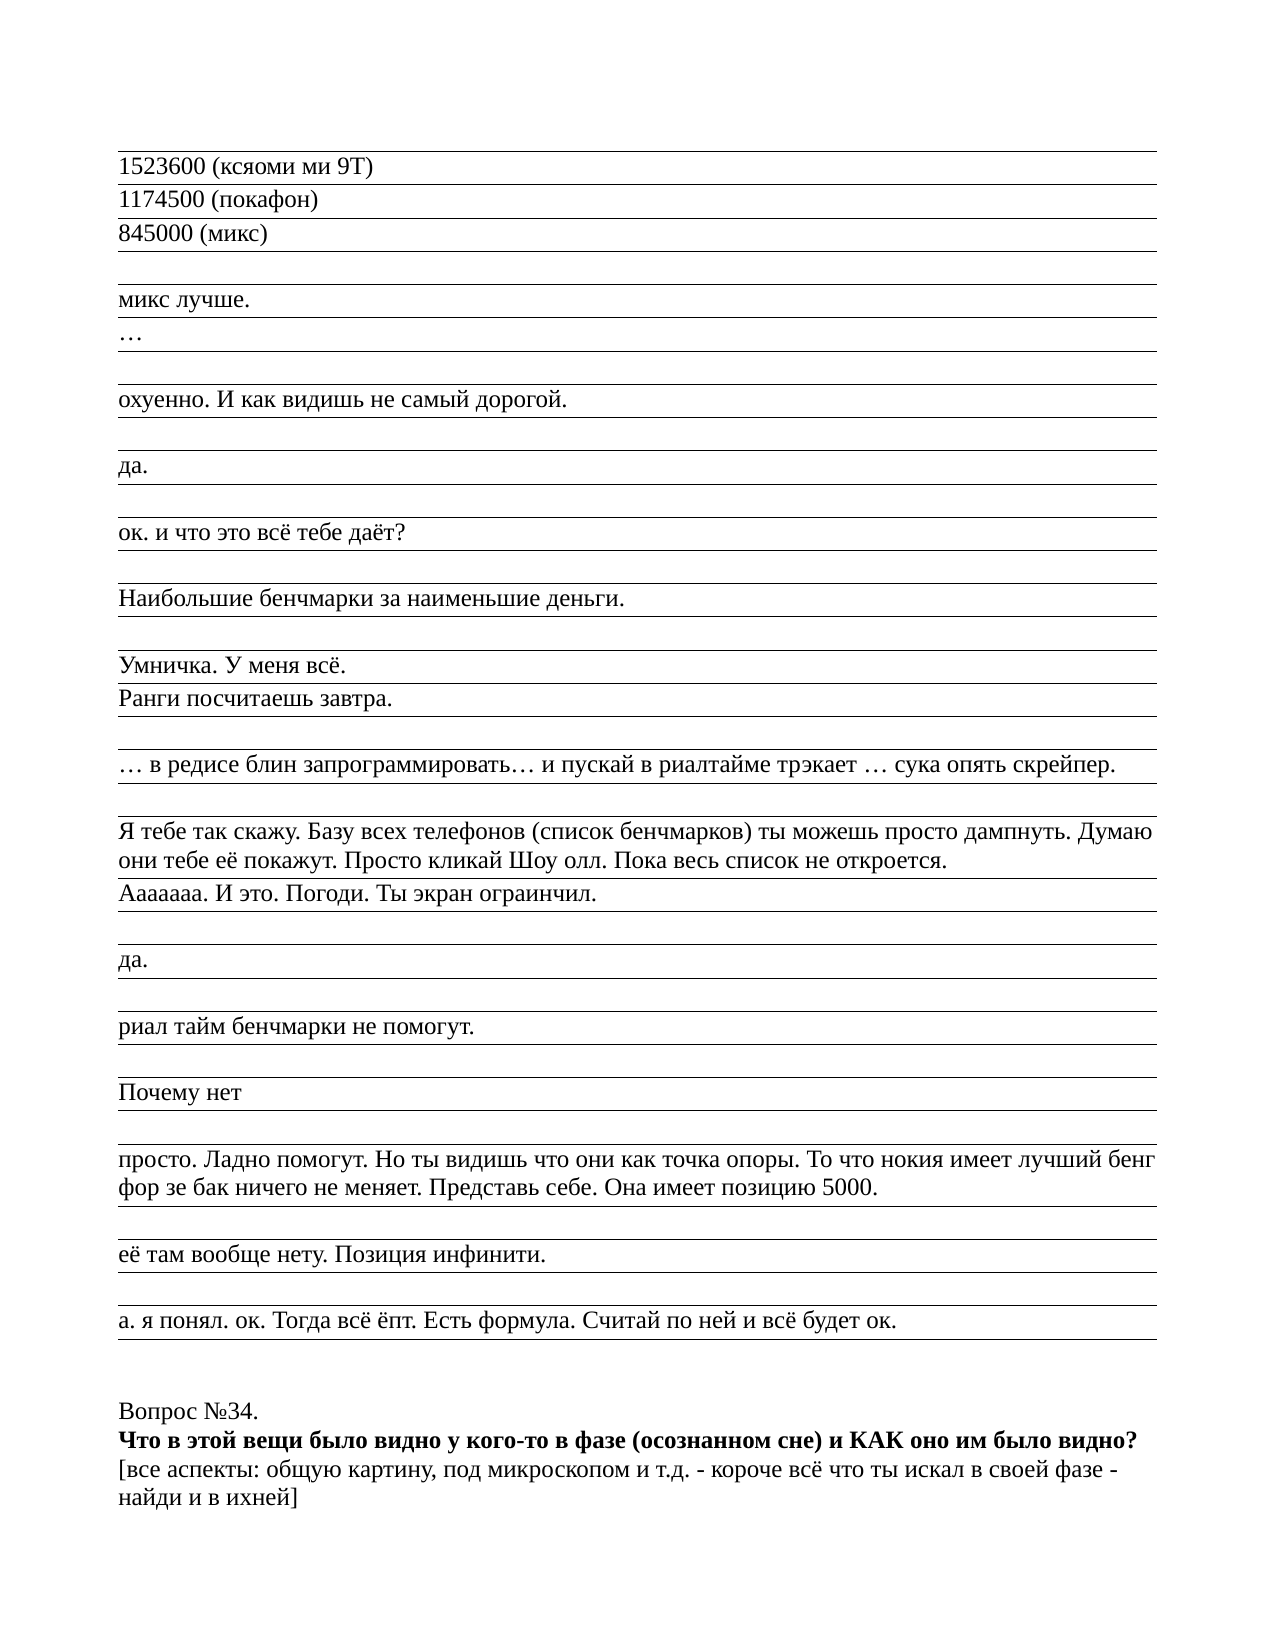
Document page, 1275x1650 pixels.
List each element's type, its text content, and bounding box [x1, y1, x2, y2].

text Почему нет [118, 1078, 1157, 1110]
text риал тайм бенчмарки не помогут. [118, 1012, 1157, 1044]
text [все аспекты: общую картину, под микроскопом и т.д. - короче всё что ты искал в своей фазе - найди и в ихней] [118, 1454, 1157, 1511]
text микс лучше. [118, 285, 1157, 317]
text … [118, 318, 1157, 351]
text да. [118, 451, 1157, 484]
text просто. Ладно помогут. Но ты видишь что они как точка опоры. То что нокия имеет лучший бенг фор зе бак ничего не меняет. Представь себе. Она имеет позицию 5000. [118, 1145, 1157, 1206]
text её там вообще нету. Позиция инфинити. [118, 1240, 1157, 1272]
text охуенно. И как видишь не самый дорогой. [118, 385, 1157, 417]
text Что в этой вещи было видно у кого-то в фазе (осознанном сне) и КАК оно им было видно? [118, 1425, 1157, 1454]
text Ранги посчитаешь завтра. [118, 684, 1157, 716]
text а. я понял. ок. Тогда всё ёпт. Есть формула. Считай по ней и всё будет ок. [118, 1306, 1157, 1339]
text Вопрос №34. [118, 1396, 1157, 1425]
text Ааааааа. И это. Погоди. Ты экран ограинчил. [118, 879, 1157, 911]
text … в редисе блин запрограммировать… и пускай в риалтайме трэкает … сука опять скрейпер. [118, 750, 1157, 783]
text 1174500 (покафон) [118, 185, 1157, 218]
text 845000 (микс) [118, 219, 1157, 251]
text да. [118, 945, 1157, 978]
text Наибольшие бенчмарки за наименьшие деньги. [118, 584, 1157, 616]
text Я тебе так скажу. Базу всех телефонов (список бенчмарков) ты можешь просто дампнуть. Думаю они тебе её покажут. Просто кликай Шоу олл. Пока весь список не откроется. [118, 817, 1157, 878]
text Умничка. У меня всё. [118, 651, 1157, 683]
text ок. и что это всё тебе даёт? [118, 518, 1157, 550]
text 1523600 (ксяоми ми 9Т) [118, 152, 1157, 184]
